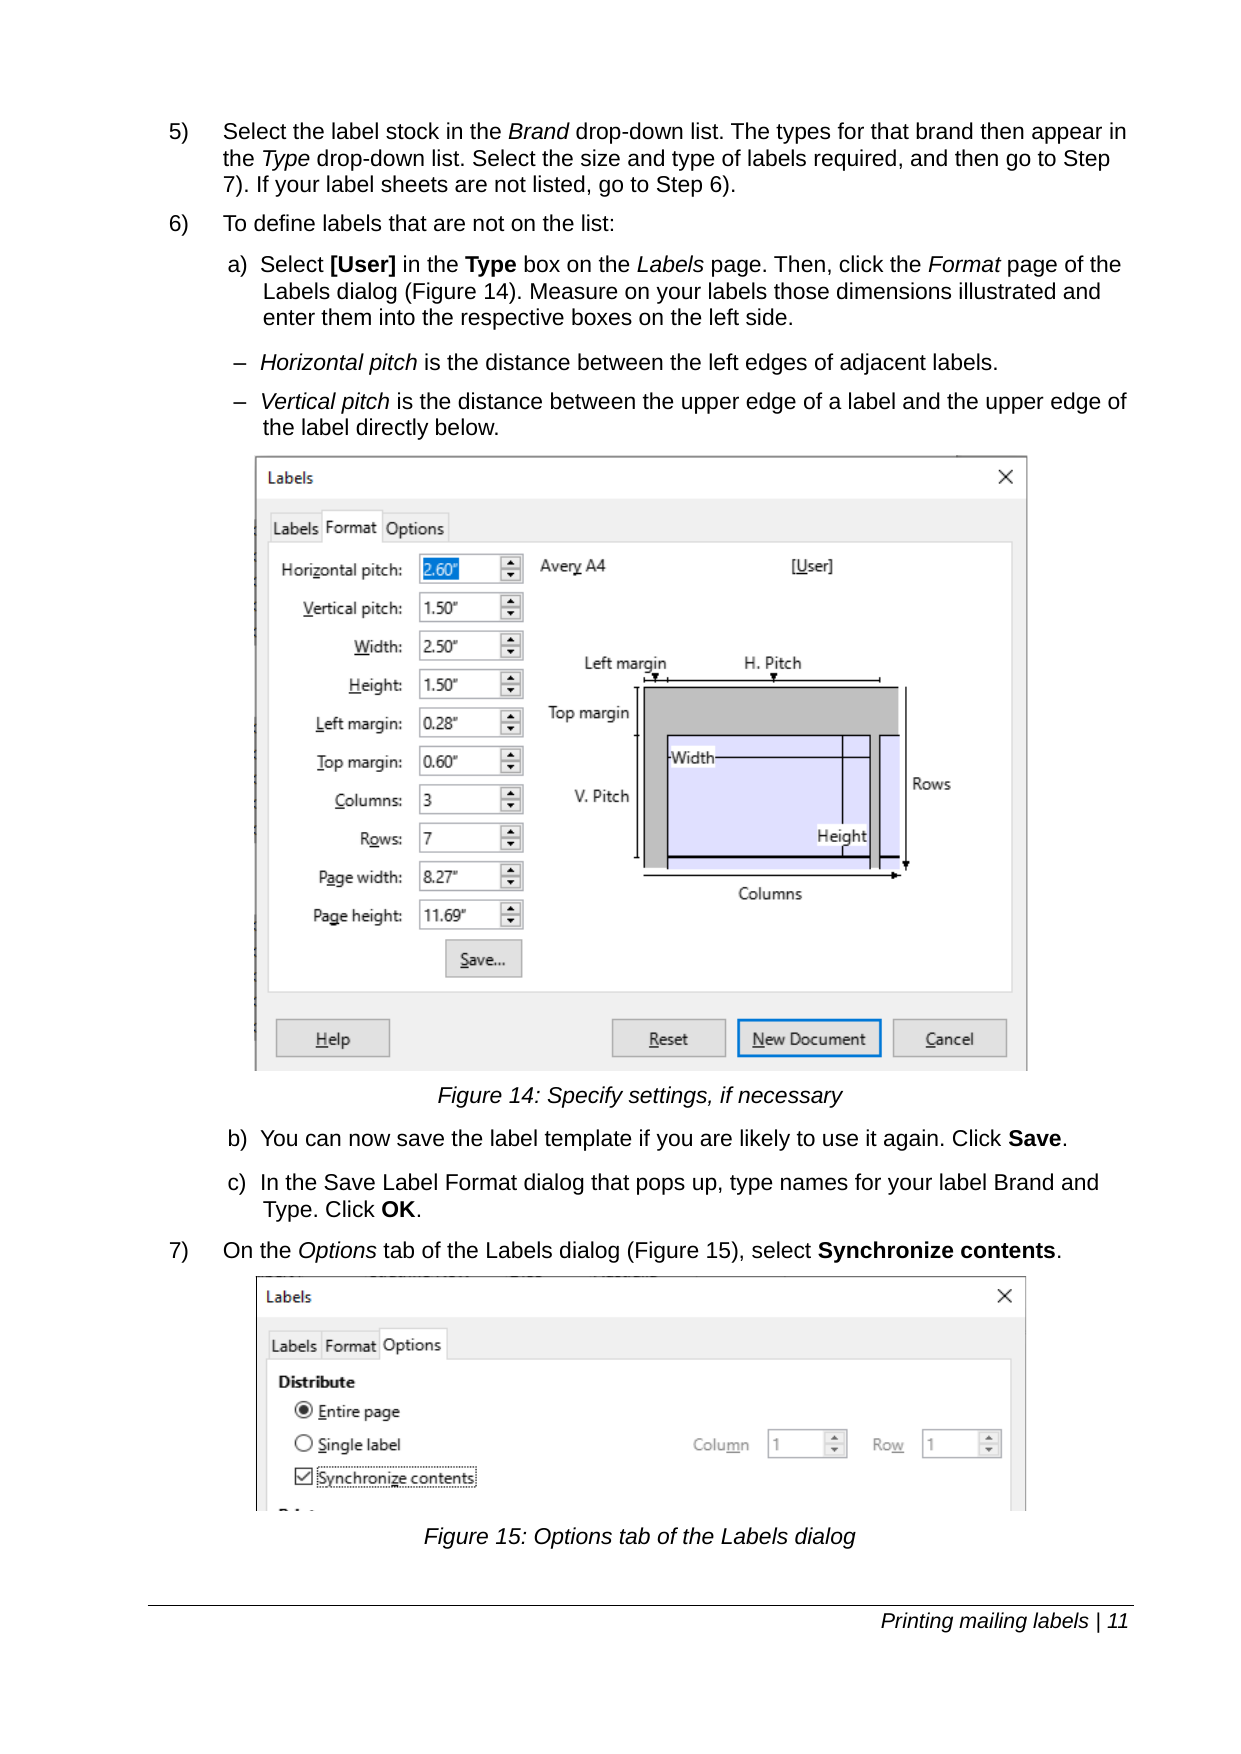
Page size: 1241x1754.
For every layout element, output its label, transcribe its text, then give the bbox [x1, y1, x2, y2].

list Horizontal pitch is the distance between the left edges of adjacent labels. [230, 346, 1134, 375]
picture [257, 1276, 1027, 1511]
text Figure 14: Specify settings, if necessary [254, 1082, 1028, 1109]
text Figure 15: Options tab of the Labels dialog [256, 1523, 1026, 1549]
list Vertical pitch is the distance between the upper edge of a label and the upper edge of the label directly below. [230, 385, 1134, 443]
picture [254, 455, 1028, 1071]
list To define labels that are not on the list: [189, 210, 1134, 236]
list In the Save Label Format dialog that pops up, type names for your label Brand and Type. Click OK. [224, 1166, 1134, 1225]
list You can now save the label template if you are likely to use it again. Click Save. [224, 1122, 1134, 1154]
list Select [User] in the Type box on the Labels page. Then, click the Format page of the Labels dialog (Figure 14). Measure on your labels those dimensions illustrated and enter them into the respective boxes on the left side. [224, 248, 1134, 333]
list Select the label stock in the Brand drop-down list. The types for that brand then appear in the Type drop-down list. Select the size and type of labels required, and then go to Step 7). If your label sheets are not listed, go to Step 6). [189, 118, 1134, 197]
list On the Options tab of the Labels dialog (Figure 15), select Synchronize contents. [189, 1237, 1134, 1264]
